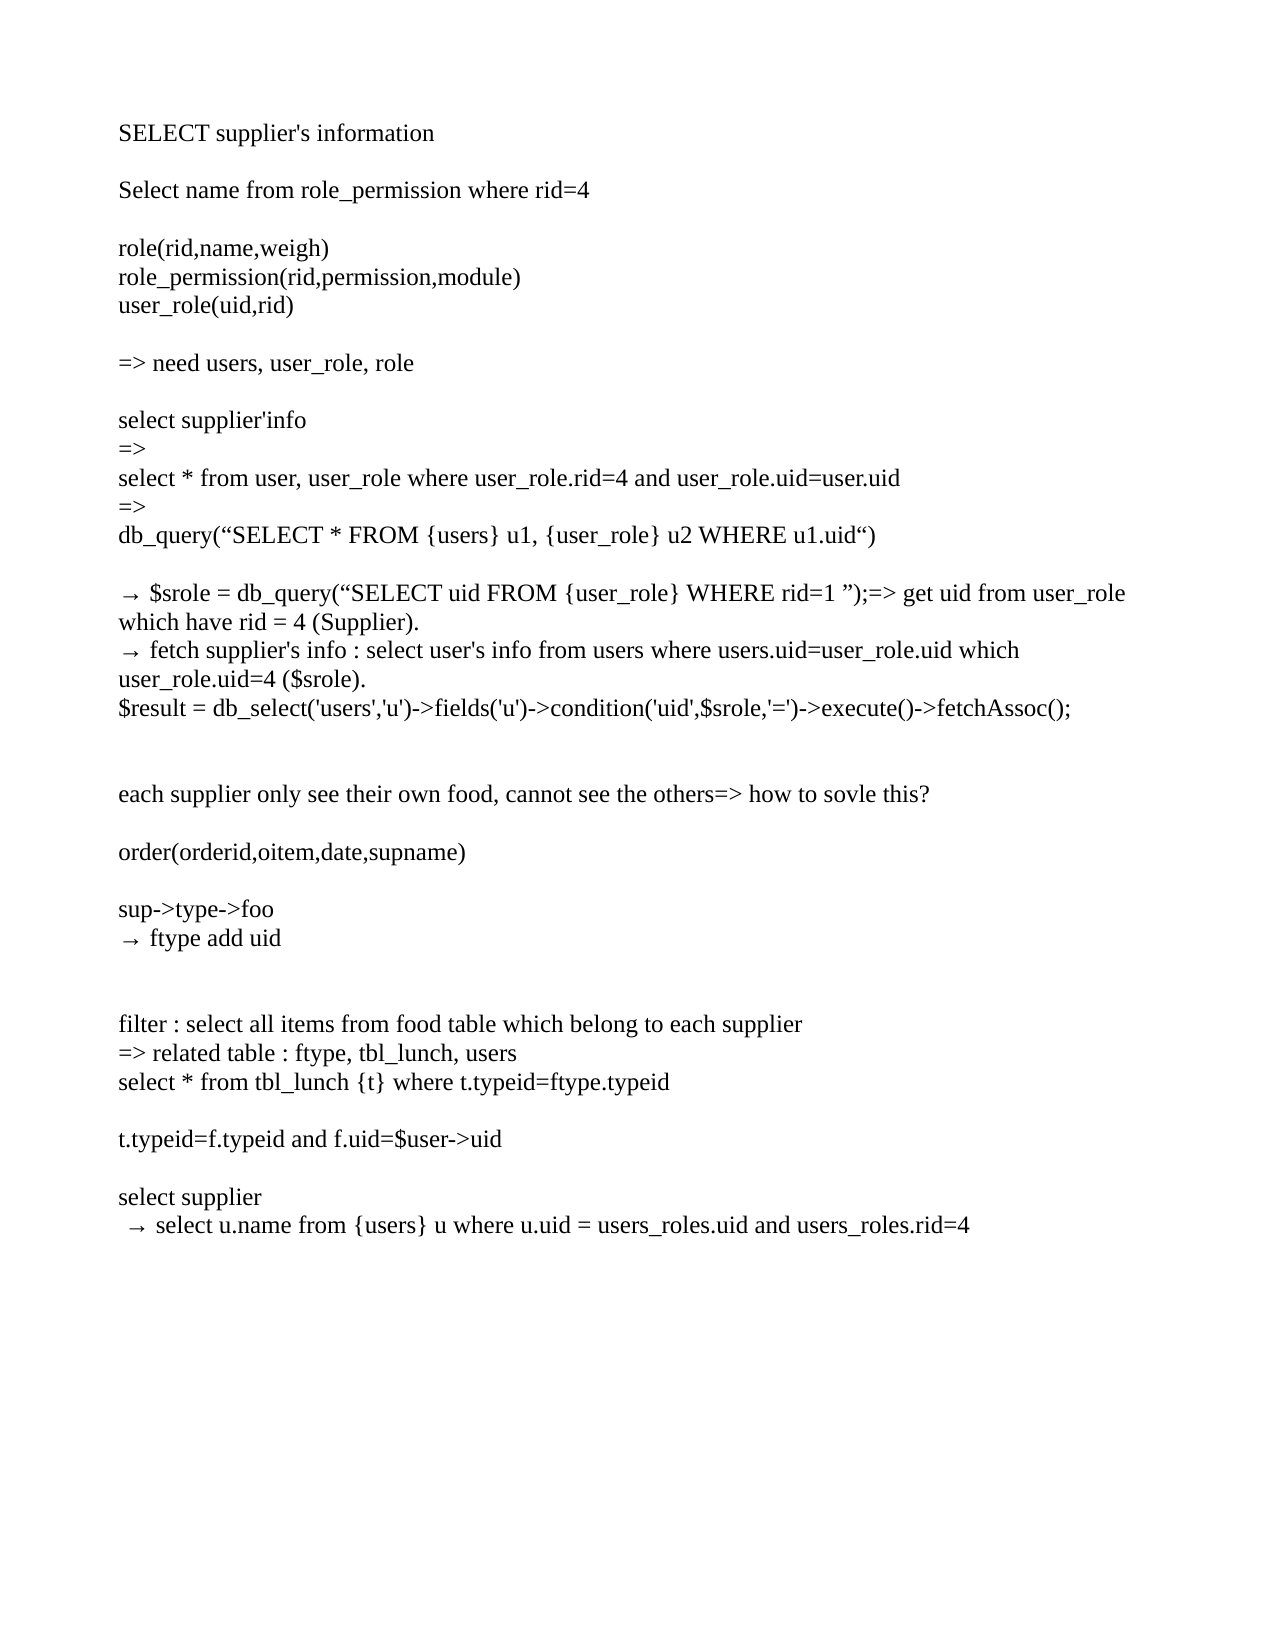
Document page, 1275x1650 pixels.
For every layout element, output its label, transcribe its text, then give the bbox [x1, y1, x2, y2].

text filter : select all items from food table which belong to each supplier [118, 1009, 1157, 1038]
text → ftype add uid [118, 923, 1157, 952]
text → $srole = db_query(“SELECT uid FROM {user_role} WHERE rid=1 ”);=> get uid from user_role which have rid = 4 (Supplier). [118, 578, 1157, 636]
text → fetch supplier's info : select user's info from users where users.uid=user_role.uid which user_role.uid=4 ($srole). [118, 636, 1157, 693]
text => related table : ftype, tbl_lunch, users [118, 1038, 1157, 1067]
text sup->type->foo [118, 894, 1157, 923]
text order(orderid,oitem,date,supname) [118, 837, 1157, 866]
text Select name from role_permission where rid=4 [118, 176, 1157, 204]
text => [118, 434, 1157, 463]
text each supplier only see their own food, cannot see the others=> how to sovle this? [118, 779, 1157, 808]
text => [118, 492, 1157, 521]
text => need users, user_role, role [118, 348, 1157, 377]
text SELECT supplier's information [118, 118, 1157, 147]
text t.typeid=f.typeid and f.uid=$user->uid [118, 1124, 1157, 1153]
text → select u.name from {users} u where u.uid = users_roles.uid and users_roles.rid=4 [118, 1211, 1157, 1239]
text db_query(“SELECT * FROM {users} u1, {user_role} u2 WHERE u1.uid“) [118, 521, 1157, 549]
text select supplier'info [118, 406, 1157, 434]
text user_role(uid,rid) [118, 291, 1157, 319]
text select * from user, user_role where user_role.rid=4 and user_role.uid=user.uid [118, 463, 1157, 492]
text select supplier [118, 1182, 1157, 1211]
text $result = db_select('users','u')->fields('u')->condition('uid',$srole,'=')->execute()->fetchAssoc(); [118, 693, 1157, 722]
text role(rid,name,weigh) [118, 233, 1157, 262]
text select * from tbl_lunch {t} where t.typeid=ftype.typeid [118, 1067, 1157, 1096]
text role_permission(rid,permission,module) [118, 262, 1157, 291]
